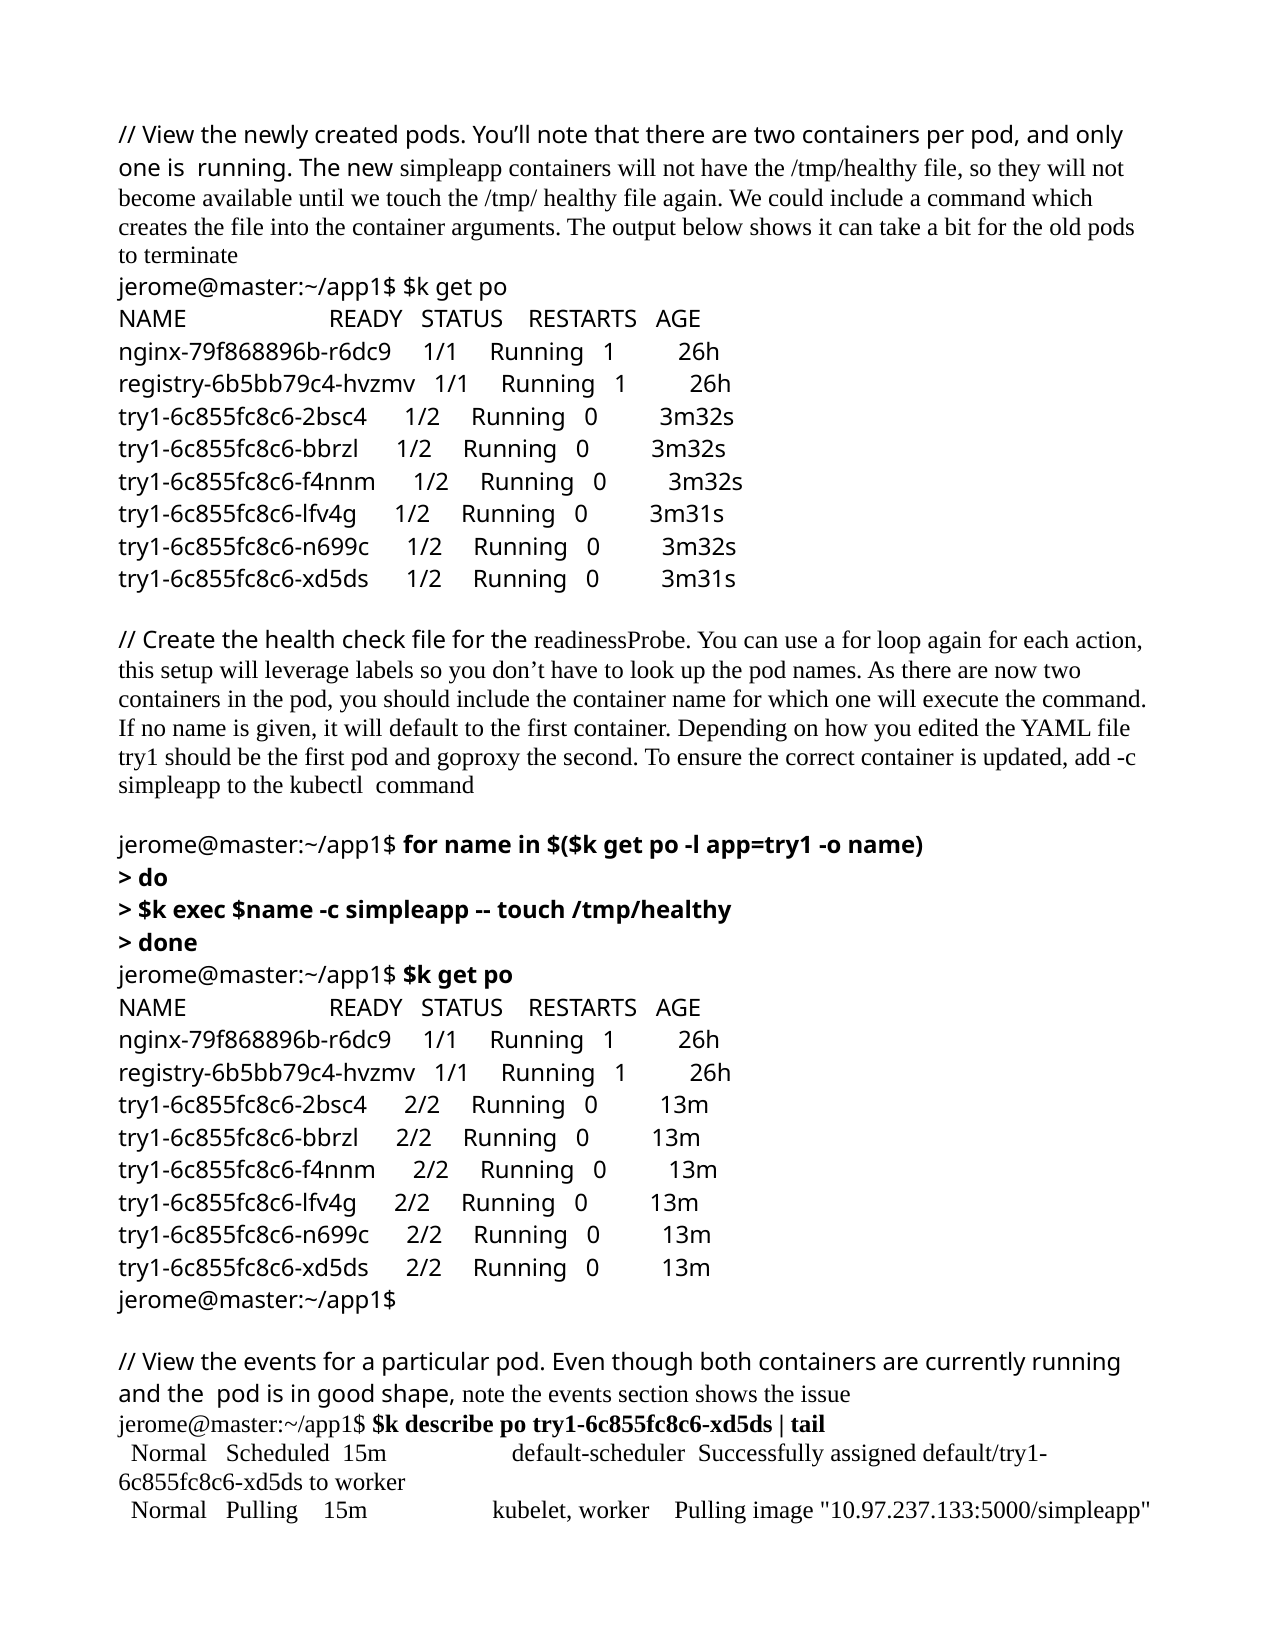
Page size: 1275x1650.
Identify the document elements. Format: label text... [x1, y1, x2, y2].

text nginx-79f868896b-r6dc9 1/1 Running 1 26h [118, 1023, 1157, 1056]
text jerome@master:~/app1$ $k get po [118, 958, 1157, 991]
text try1-6c855fc8c6-f4nnm 2/2 Running 0 13m [118, 1153, 1157, 1186]
text NAME READY STATUS RESTARTS AGE [118, 302, 1157, 334]
text try1-6c855fc8c6-bbrzl 1/2 Running 0 3m32s [118, 432, 1157, 464]
text // View the events for a particular pod. Even though both containers are currently running and the pod is in good shape, note the events section shows the issue [118, 1344, 1157, 1409]
text jerome@master:~/app1$ [118, 1283, 1157, 1316]
text Normal Pulling 15m kubelet, worker Pulling image "10.97.237.133:5000/simpleapp" [118, 1496, 1157, 1524]
text try1-6c855fc8c6-bbrzl 2/2 Running 0 13m [118, 1121, 1157, 1153]
text // View the newly created pods. You’ll note that there are two containers per pod, and only one is running. The new simpleapp containers will not have the /tmp/healthy file, so they will not become available until we touch the /tmp/ healthy file again. We could include a command which creates the file into the container arguments. The output below shows it can take a bit for the old pods to terminate [118, 118, 1157, 269]
text > do [118, 861, 1157, 893]
text registry-6b5bb79c4-hvzmv 1/1 Running 1 26h [118, 1056, 1157, 1088]
text try1-6c855fc8c6-f4nnm 1/2 Running 0 3m32s [118, 464, 1157, 497]
text nginx-79f868896b-r6dc9 1/1 Running 1 26h [118, 334, 1157, 367]
text try1-6c855fc8c6-2bsc4 1/2 Running 0 3m32s [118, 399, 1157, 432]
text jerome@master:~/app1$ $k get po [118, 269, 1157, 302]
text Normal Scheduled 15m default-scheduler Successfully assigned default/try1-6c855fc8c6-xd5ds to worker [118, 1438, 1157, 1496]
text // Create the health check file for the readinessProbe. You can use a for loop again for each action, this setup will leverage labels so you don’t have to look up the pod names. As there are now two containers in the pod, you should include the container name for which one will execute the command. If no name is given, it will default to the first container. Depending on how you edited the YAML file try1 should be the first pod and goproxy the second. To ensure the correct container is updated, add -c simpleapp to the kubectl command [118, 623, 1157, 799]
text registry-6b5bb79c4-hvzmv 1/1 Running 1 26h [118, 367, 1157, 399]
text try1-6c855fc8c6-lfv4g 2/2 Running 0 13m [118, 1186, 1157, 1218]
text > $k exec $name -c simpleapp -- touch /tmp/healthy [118, 893, 1157, 926]
text try1-6c855fc8c6-xd5ds 1/2 Running 0 3m31s [118, 562, 1157, 594]
text jerome@master:~/app1$ $k describe po try1-6c855fc8c6-xd5ds | tail [118, 1409, 1157, 1438]
text try1-6c855fc8c6-n699c 1/2 Running 0 3m32s [118, 529, 1157, 562]
text try1-6c855fc8c6-lfv4g 1/2 Running 0 3m31s [118, 497, 1157, 529]
text NAME READY STATUS RESTARTS AGE [118, 991, 1157, 1023]
text try1-6c855fc8c6-n699c 2/2 Running 0 13m [118, 1218, 1157, 1251]
text jerome@master:~/app1$ for name in $($k get po -l app=try1 -o name) [118, 828, 1157, 861]
text try1-6c855fc8c6-xd5ds 2/2 Running 0 13m [118, 1251, 1157, 1283]
text try1-6c855fc8c6-2bsc4 2/2 Running 0 13m [118, 1088, 1157, 1121]
text > done [118, 926, 1157, 958]
